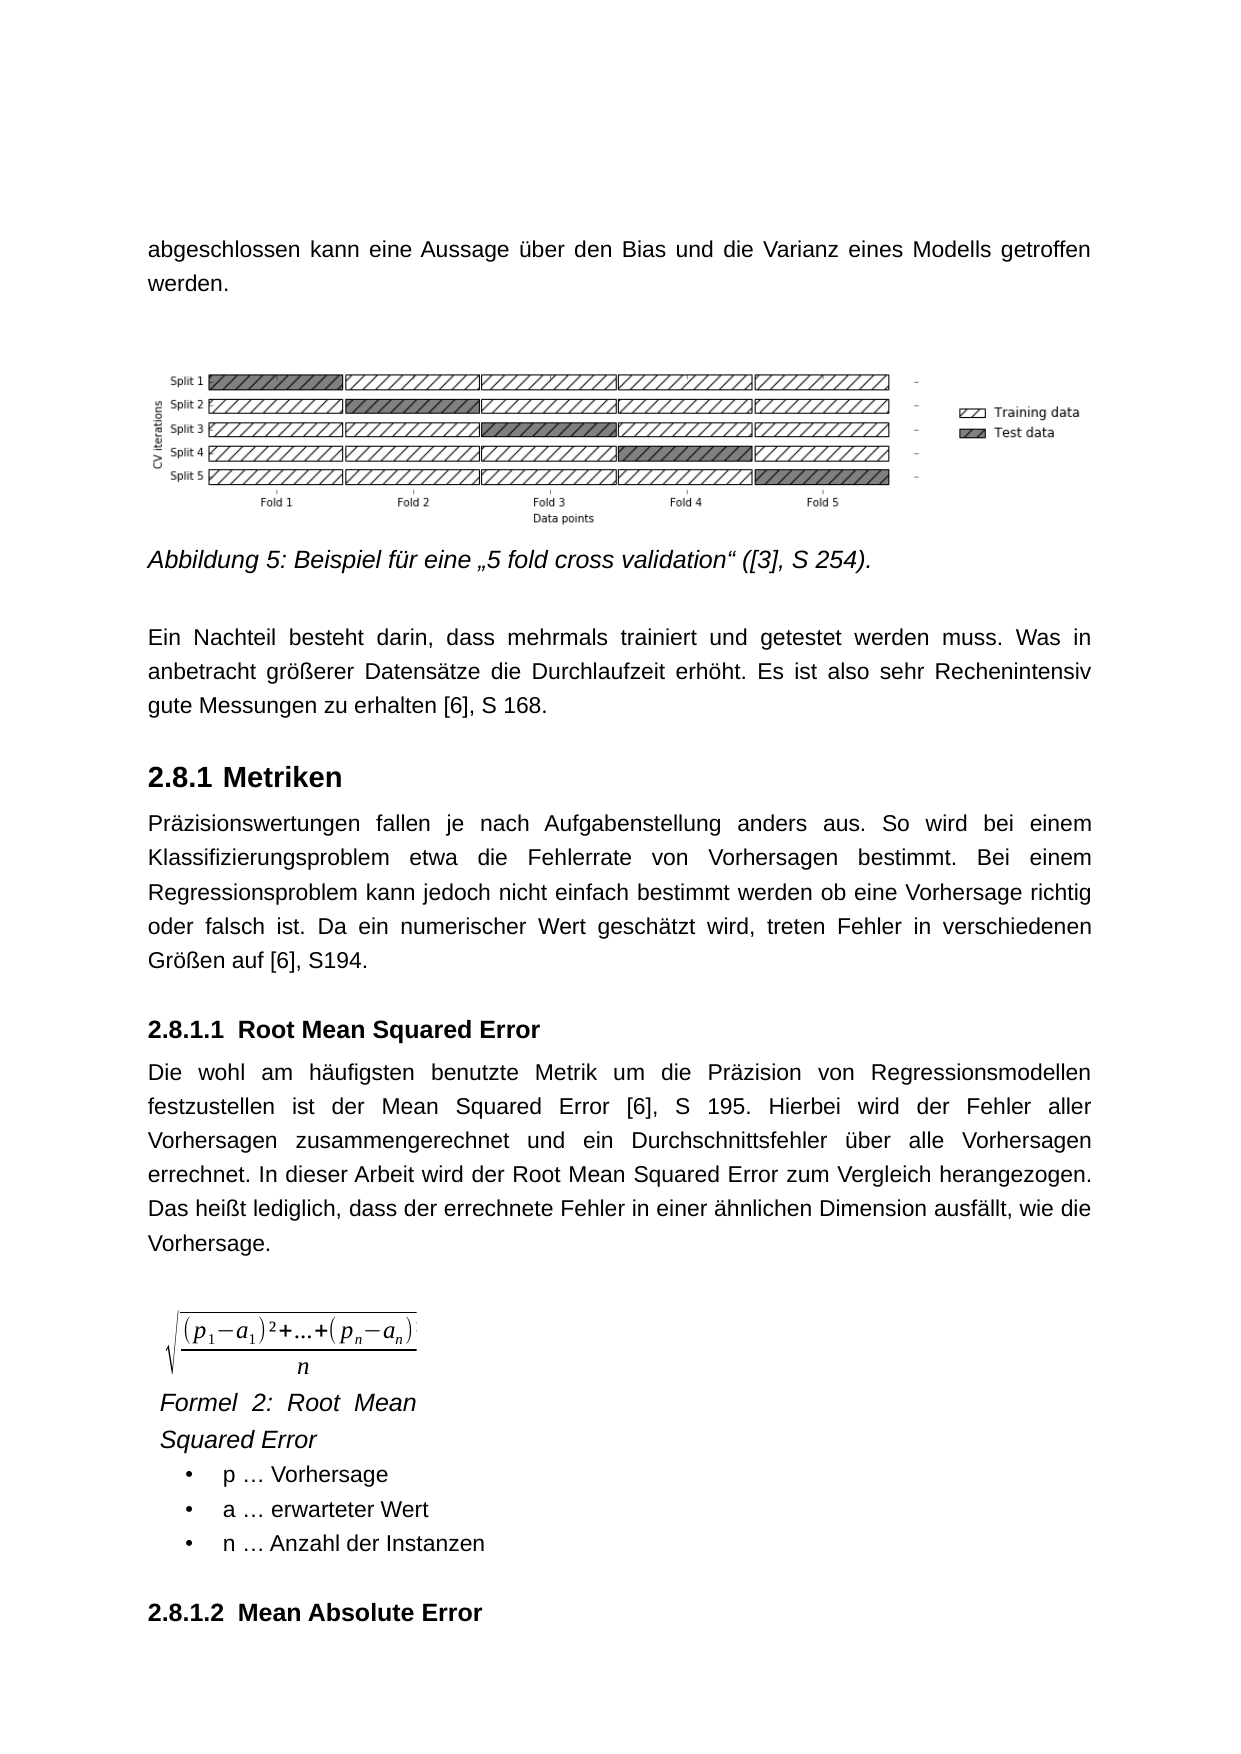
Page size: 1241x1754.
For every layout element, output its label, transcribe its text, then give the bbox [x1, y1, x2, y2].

subtitle Root Mean Squared Error [148, 1015, 1092, 1044]
list a … erwarteter Wert [185, 1496, 1092, 1522]
text Formel 2: Root Mean Squared Error [159, 1310, 417, 1454]
list p … Vorhersage [185, 1461, 1092, 1488]
list n … Anzahl der Instanzen [185, 1530, 1092, 1556]
text Präzisionswertungen fallen je nach Aufgabenstellung anders aus. So wird bei einem Klassifizierungsproblem etwa die Fehlerrate von Vorhersagen bestimmt. Bei einem Regressionsproblem kann jedoch nicht einfach bestimmt werden ob eine Vorhersage richtig oder falsch ist. Da ein numerischer Wert geschätzt wird, treten Fehler in verschiedenen Größen auf [6], S194. [148, 810, 1092, 973]
subtitle Metriken [148, 760, 1092, 794]
picture [147, 351, 1093, 532]
text Abbildung 5: Beispiel für eine „5 fold cross validation“ ([3], S 254). [148, 532, 1092, 574]
subtitle Mean Absolute Error [148, 1598, 1092, 1627]
text abgeschlossen kann eine Aussage über den Bias und die Varianz eines Modells getroffen werden. [148, 236, 1092, 297]
text Die wohl am häufigsten benutzte Metrik um die Präzision von Regressionsmodellen festzustellen ist der Mean Squared Error [6], S 195. Hierbei wird der Fehler aller Vorhersagen zusammengerechnet und ein Durchschnittsfehler über alle Vorhersagen errechnet. In dieser Arbeit wird der Root Mean Squared Error zum Vergleich herangezogen. Das heißt lediglich, dass der errechnete Fehler in einer ähnlichen Dimension ausfällt, wie die Vorhersage. [148, 1059, 1092, 1256]
text Ein Nachteil besteht darin, dass mehrmals trainiert und getestet werden muss. Was in anbetracht größerer Datensätze die Durchlaufzeit erhöht. Es ist also sehr Rechenintensiv gute Messungen zu erhalten [6], S 168. [148, 624, 1092, 718]
